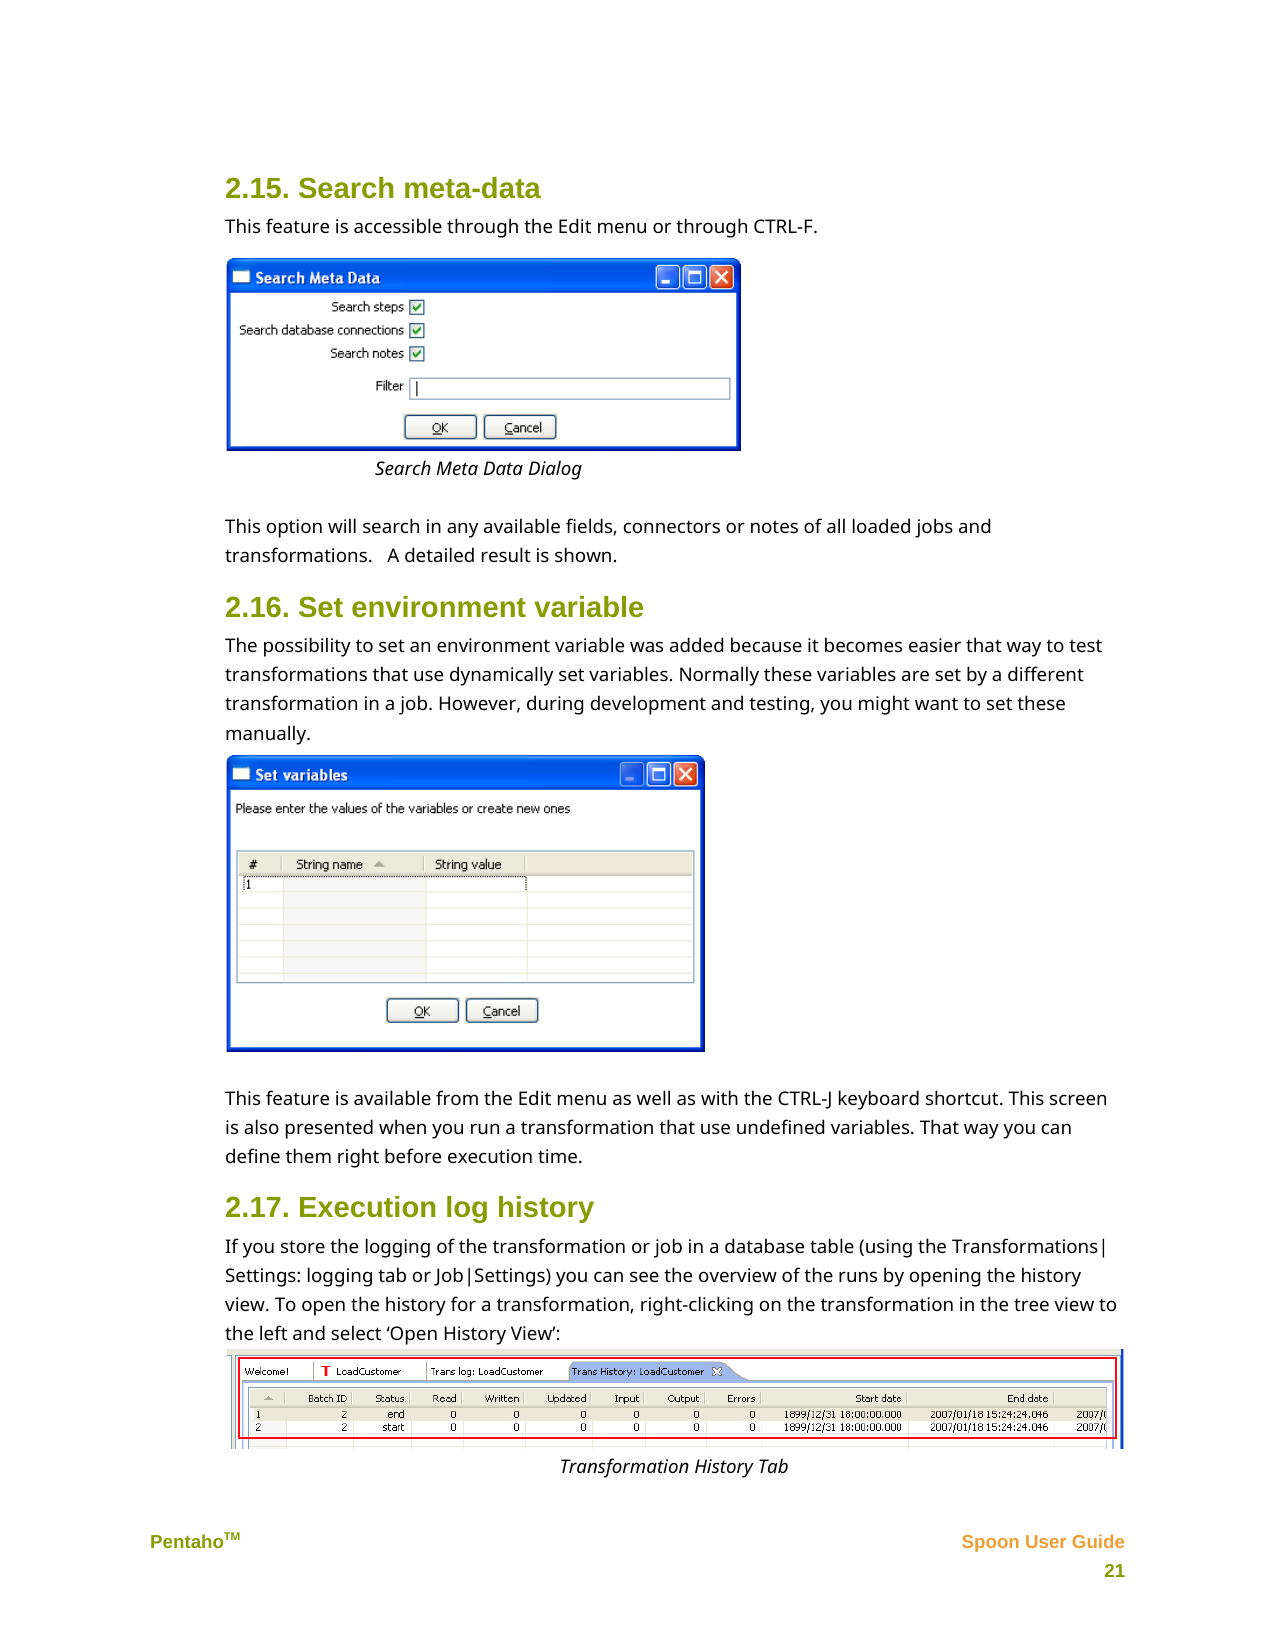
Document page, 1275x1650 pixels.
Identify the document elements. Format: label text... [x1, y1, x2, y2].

text This feature is available from the Edit menu as well as with the CTRL-J keyboard shortcut. This screen is also presented when you run a transformation that use undefined variables. That way you can define them right before execution time. [225, 1082, 1125, 1169]
subtitle 2.15. Search meta-data [225, 175, 1125, 204]
text If you store the logging of the transformation or job in a database table (using the Transformations|Settings: logging tab or Job|Settings) you can see the overview of the runs by opening the history view. To open the history for a transformation, right-clicking on the transformation in the tree view to the left and select ‘Open History View’: [225, 1230, 1125, 1346]
picture [226, 755, 705, 1052]
text This option will search in any available fields, connectors or notes of all loaded jobs and transformations. A detailed result is shown. [225, 510, 1125, 569]
subtitle 2.17. Execution log history [225, 1194, 1125, 1223]
text Search Meta Data Dialog [225, 239, 1125, 481]
picture [226, 1349, 1124, 1449]
text This feature is accessible through the Edit menu or through CTRL-F. [225, 210, 1125, 239]
text The possibility to set an environment variable was added because it becomes easier that way to test transformations that use dynamically set variables. Normally these variables are set by a different transformation in a job. However, during development and testing, you might want to set these manually. [225, 629, 1125, 746]
text Transformation History Tab [225, 1451, 1125, 1480]
picture [226, 258, 741, 451]
subtitle 2.16. Set environment variable [225, 594, 1125, 623]
